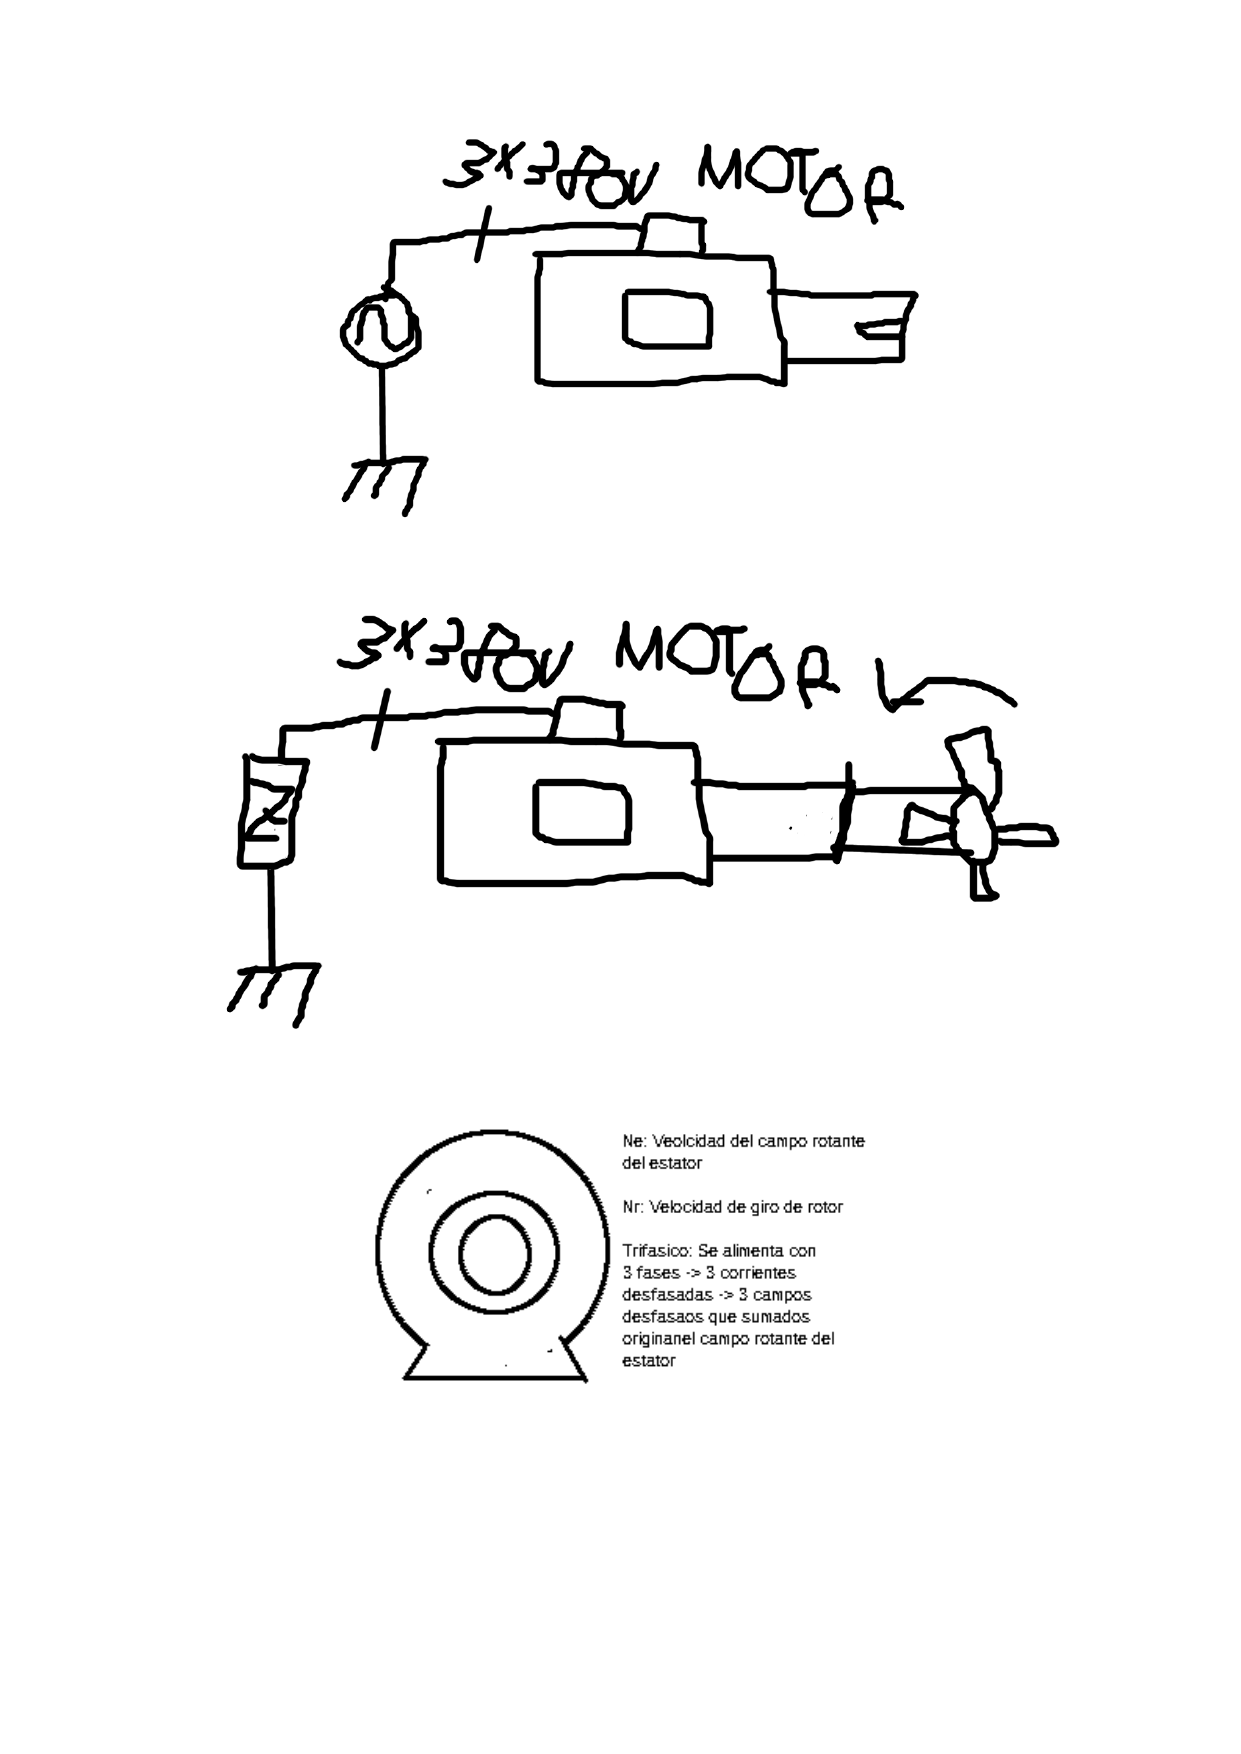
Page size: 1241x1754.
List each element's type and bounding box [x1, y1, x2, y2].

picture [167, 590, 1074, 1029]
picture [299, 118, 942, 533]
picture [360, 1086, 881, 1398]
